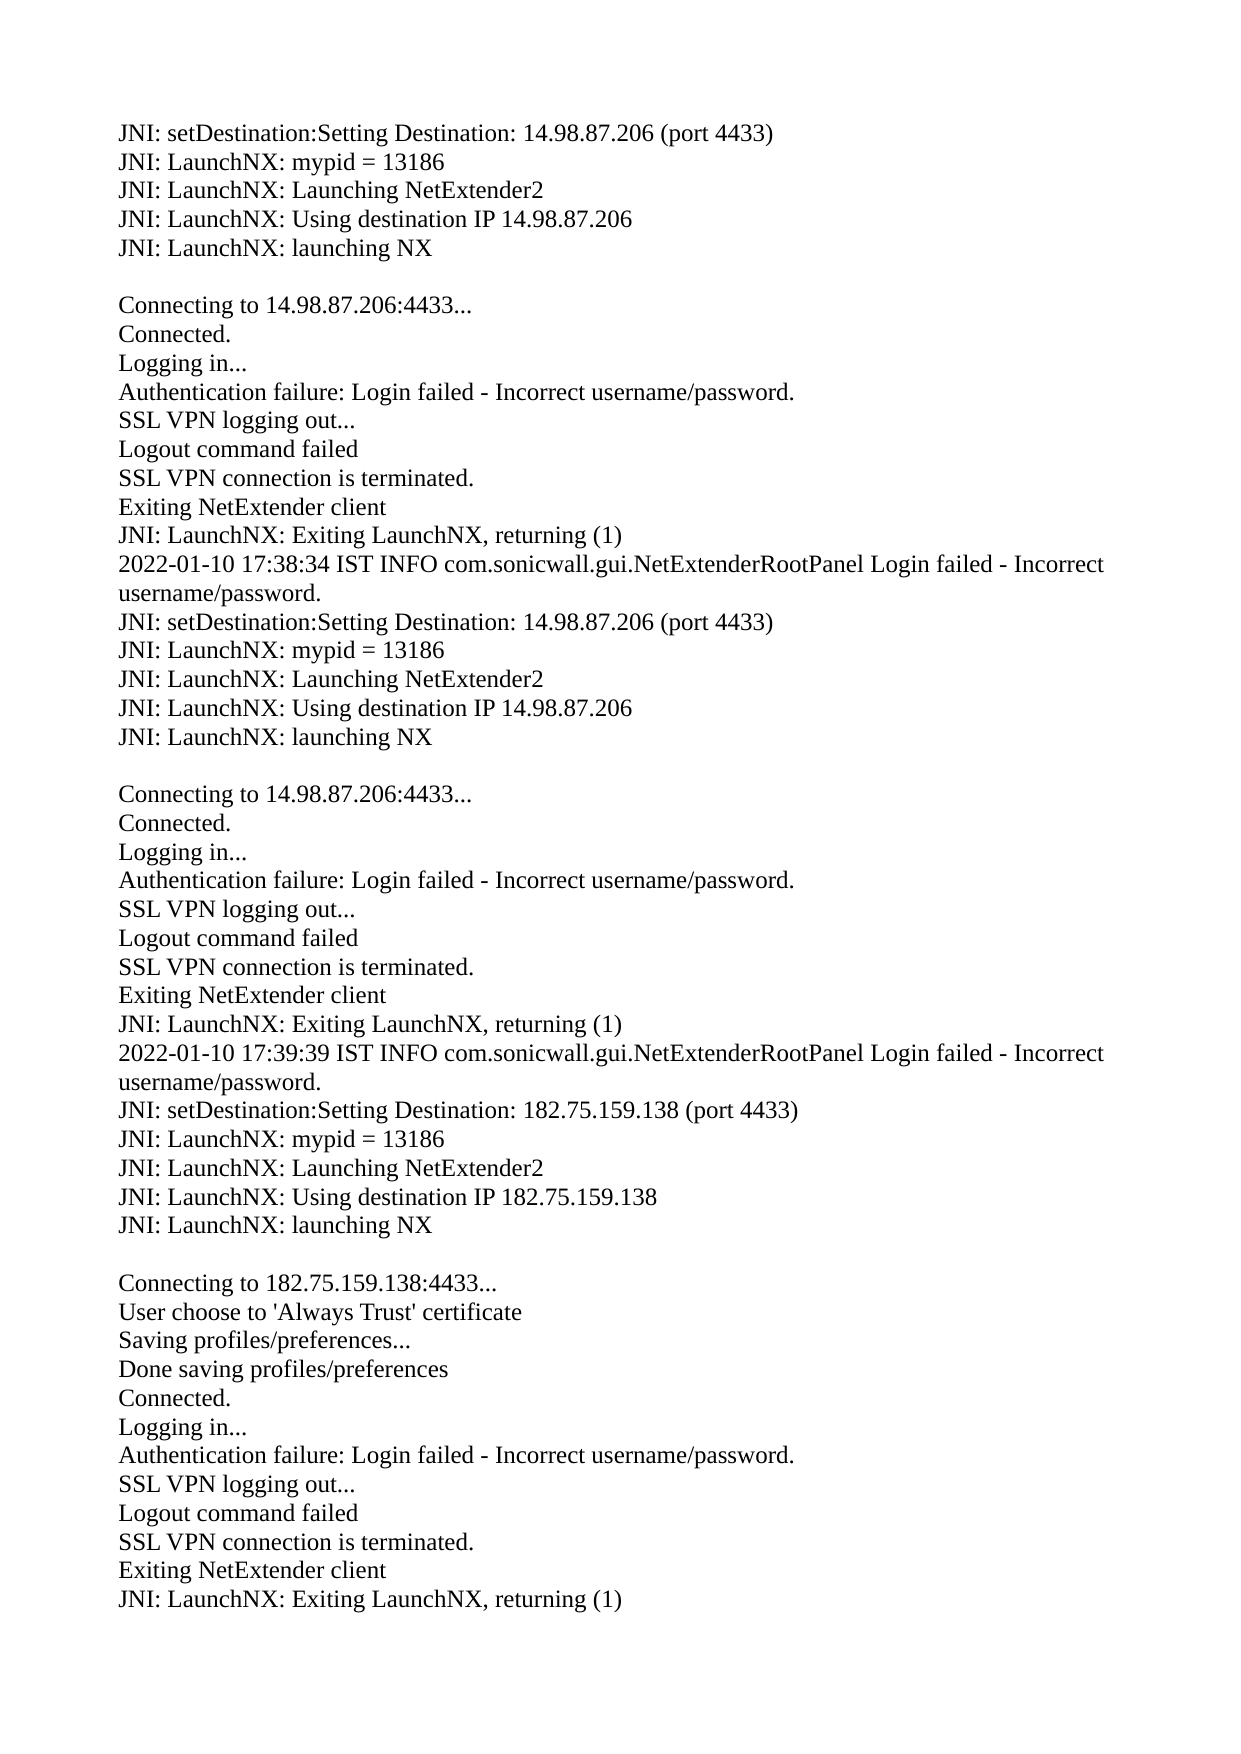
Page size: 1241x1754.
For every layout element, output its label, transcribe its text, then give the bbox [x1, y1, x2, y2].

text User choose to 'Always Trust' certificate [118, 1297, 1122, 1326]
text JNI: setDestination:Setting Destination: 14.98.87.206 (port 4433) [118, 118, 1122, 147]
text Connecting to 182.75.159.138:4433... [118, 1268, 1122, 1297]
text JNI: LaunchNX: launching NX [118, 1211, 1122, 1239]
text Saving profiles/preferences... [118, 1326, 1122, 1354]
text Connecting to 14.98.87.206:4433... [118, 779, 1122, 808]
text Connecting to 14.98.87.206:4433... [118, 291, 1122, 319]
text Authentication failure: Login failed - Incorrect username/password. [118, 866, 1122, 894]
text JNI: LaunchNX: Exiting LaunchNX, returning (1) [118, 1009, 1122, 1038]
text SSL VPN logging out... [118, 1469, 1122, 1498]
text Exiting NetExtender client [118, 492, 1122, 521]
text JNI: LaunchNX: Launching NetExtender2 [118, 1153, 1122, 1182]
text Logging in... [118, 1412, 1122, 1441]
text JNI: setDestination:Setting Destination: 14.98.87.206 (port 4433) [118, 607, 1122, 636]
text 2022-01-10 17:39:39 IST INFO com.sonicwall.gui.NetExtenderRootPanel Login failed - Incorrect username/password. [118, 1038, 1122, 1096]
text JNI: LaunchNX: launching NX [118, 722, 1122, 751]
text Exiting NetExtender client [118, 981, 1122, 1009]
text JNI: LaunchNX: launching NX [118, 233, 1122, 262]
text Connected. [118, 319, 1122, 348]
text Connected. [118, 808, 1122, 837]
text 2022-01-10 17:38:34 IST INFO com.sonicwall.gui.NetExtenderRootPanel Login failed - Incorrect username/password. [118, 549, 1122, 607]
text SSL VPN logging out... [118, 406, 1122, 434]
text SSL VPN connection is terminated. [118, 1527, 1122, 1556]
text JNI: LaunchNX: Using destination IP 14.98.87.206 [118, 204, 1122, 233]
text Connected. [118, 1383, 1122, 1412]
text JNI: LaunchNX: Exiting LaunchNX, returning (1) [118, 1584, 1122, 1613]
text JNI: LaunchNX: mypid = 13186 [118, 636, 1122, 664]
text JNI: LaunchNX: Using destination IP 14.98.87.206 [118, 693, 1122, 722]
text SSL VPN connection is terminated. [118, 463, 1122, 492]
text JNI: LaunchNX: mypid = 13186 [118, 1124, 1122, 1153]
text JNI: LaunchNX: Launching NetExtender2 [118, 176, 1122, 204]
text Authentication failure: Login failed - Incorrect username/password. [118, 1441, 1122, 1469]
text JNI: LaunchNX: Using destination IP 182.75.159.138 [118, 1182, 1122, 1211]
text Logout command failed [118, 923, 1122, 952]
text JNI: LaunchNX: mypid = 13186 [118, 147, 1122, 176]
text Logout command failed [118, 434, 1122, 463]
text JNI: setDestination:Setting Destination: 182.75.159.138 (port 4433) [118, 1096, 1122, 1124]
text JNI: LaunchNX: Launching NetExtender2 [118, 664, 1122, 693]
text JNI: LaunchNX: Exiting LaunchNX, returning (1) [118, 521, 1122, 549]
text Authentication failure: Login failed - Incorrect username/password. [118, 377, 1122, 406]
text Done saving profiles/preferences [118, 1354, 1122, 1383]
text Logging in... [118, 348, 1122, 377]
text SSL VPN connection is terminated. [118, 952, 1122, 981]
text Exiting NetExtender client [118, 1556, 1122, 1584]
text SSL VPN logging out... [118, 894, 1122, 923]
text Logging in... [118, 837, 1122, 866]
text Logout command failed [118, 1498, 1122, 1527]
